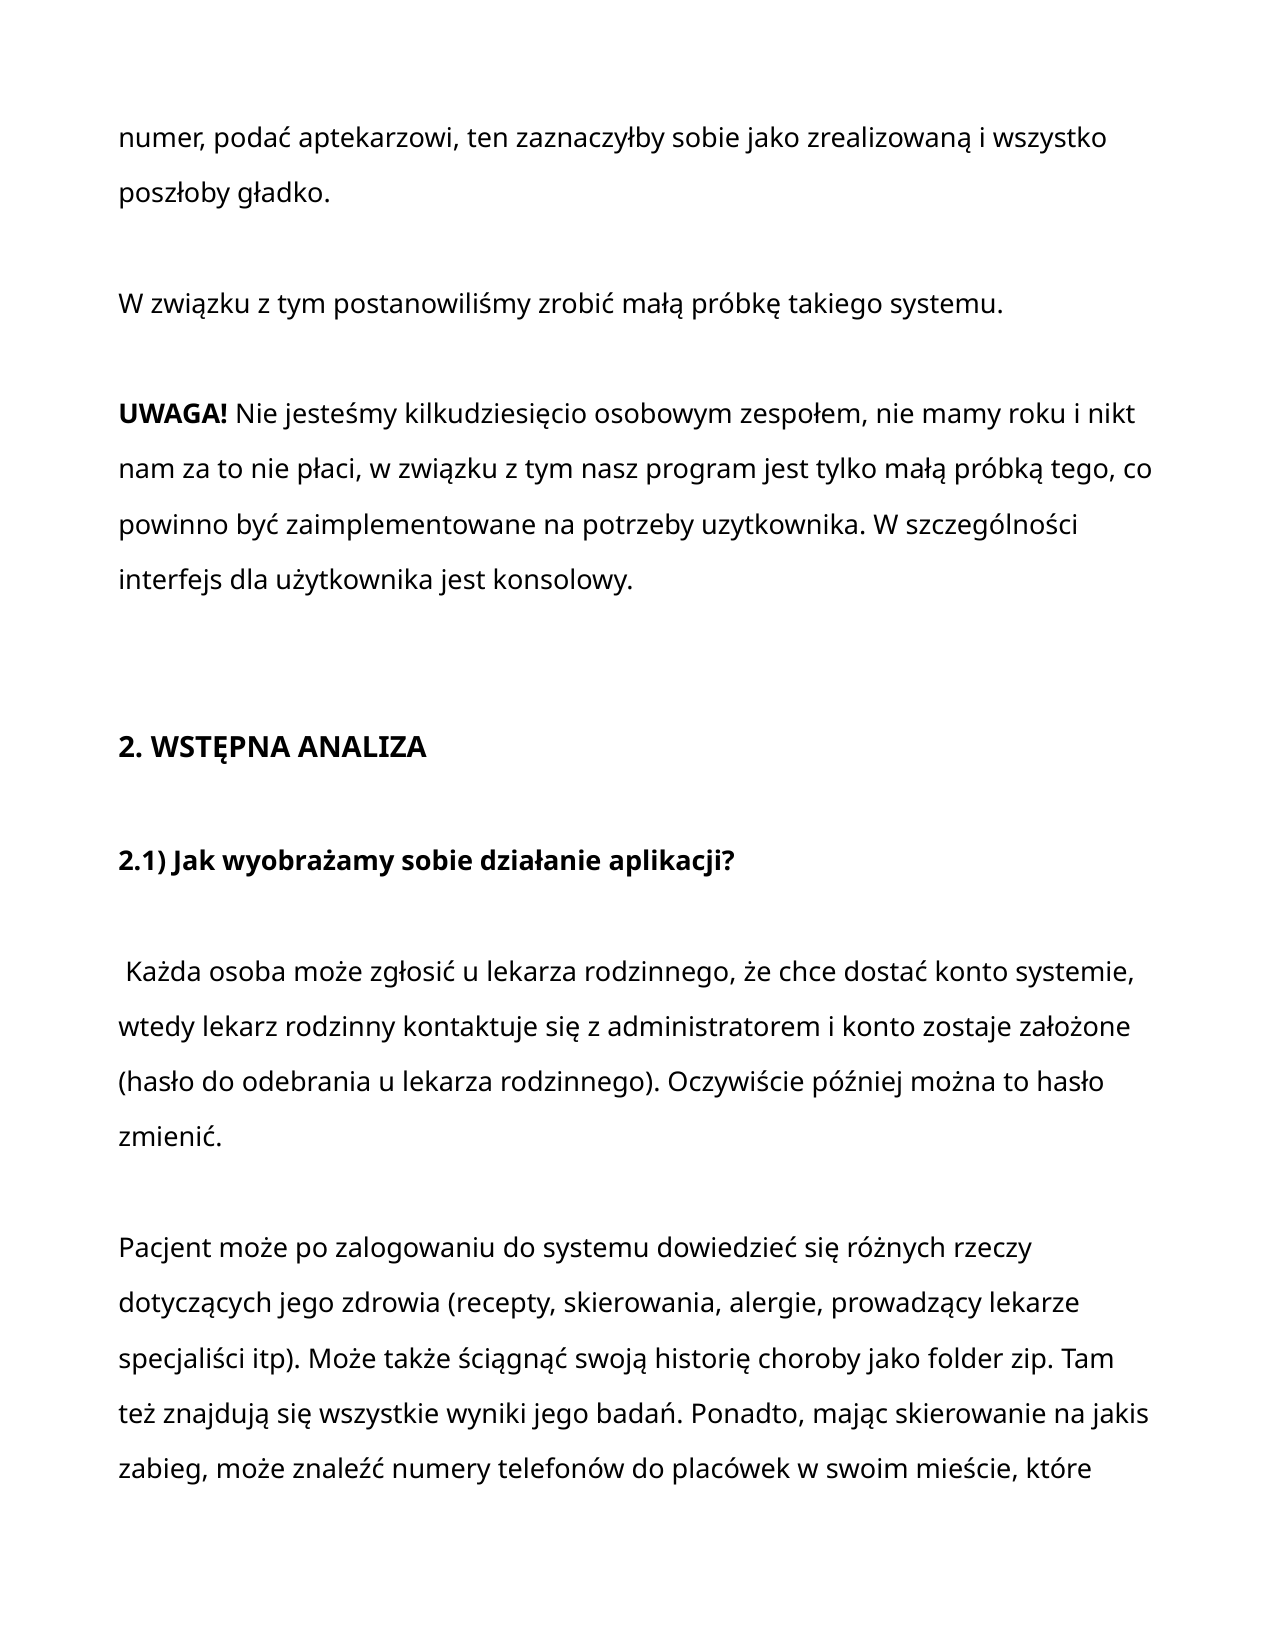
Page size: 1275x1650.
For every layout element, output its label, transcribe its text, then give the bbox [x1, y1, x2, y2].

text numer, podać aptekarzowi, ten zaznaczyłby sobie jako zrealizowaną i wszystko poszłoby gładko. [118, 118, 1157, 210]
text 2.1) Jak wyobrażamy sobie działanie aplikacji? [118, 841, 1157, 878]
text Pacjent może po zalogowaniu do systemu dowiedzieć się różnych rzeczy dotyczących jego zdrowia (recepty, skierowania, alergie, prowadzący lekarze specjaliści itp). Może także ściągnąć swoją historię choroby jako folder zip. Tam też znajdują się wszystkie wyniki jego badań. Ponadto, mając skierowanie na jakis zabieg, może znaleźć numery telefonów do placówek w swoim mieście, które [118, 1228, 1157, 1487]
text W związku z tym postanowiliśmy zrobić małą próbkę takiego systemu. [118, 284, 1157, 321]
text 2. WSTĘPNA ANALIZA [118, 727, 1157, 766]
text UWAGA! Nie jesteśmy kilkudziesięcio osobowym zespołem, nie mamy roku i nikt nam za to nie płaci, w związku z tym nasz program jest tylko małą próbką tego, co powinno być zaimplementowane na potrzeby uzytkownika. W szczególności interfejs dla użytkownika jest konsolowy. [118, 395, 1157, 597]
text Każda osoba może zgłosić u lekarza rodzinnego, że chce dostać konto systemie, wtedy lekarz rodzinny kontaktuje się z administratorem i konto zostaje założone (hasło do odebrania u lekarza rodzinnego). Oczywiście później można to hasło zmienić. [118, 952, 1157, 1155]
